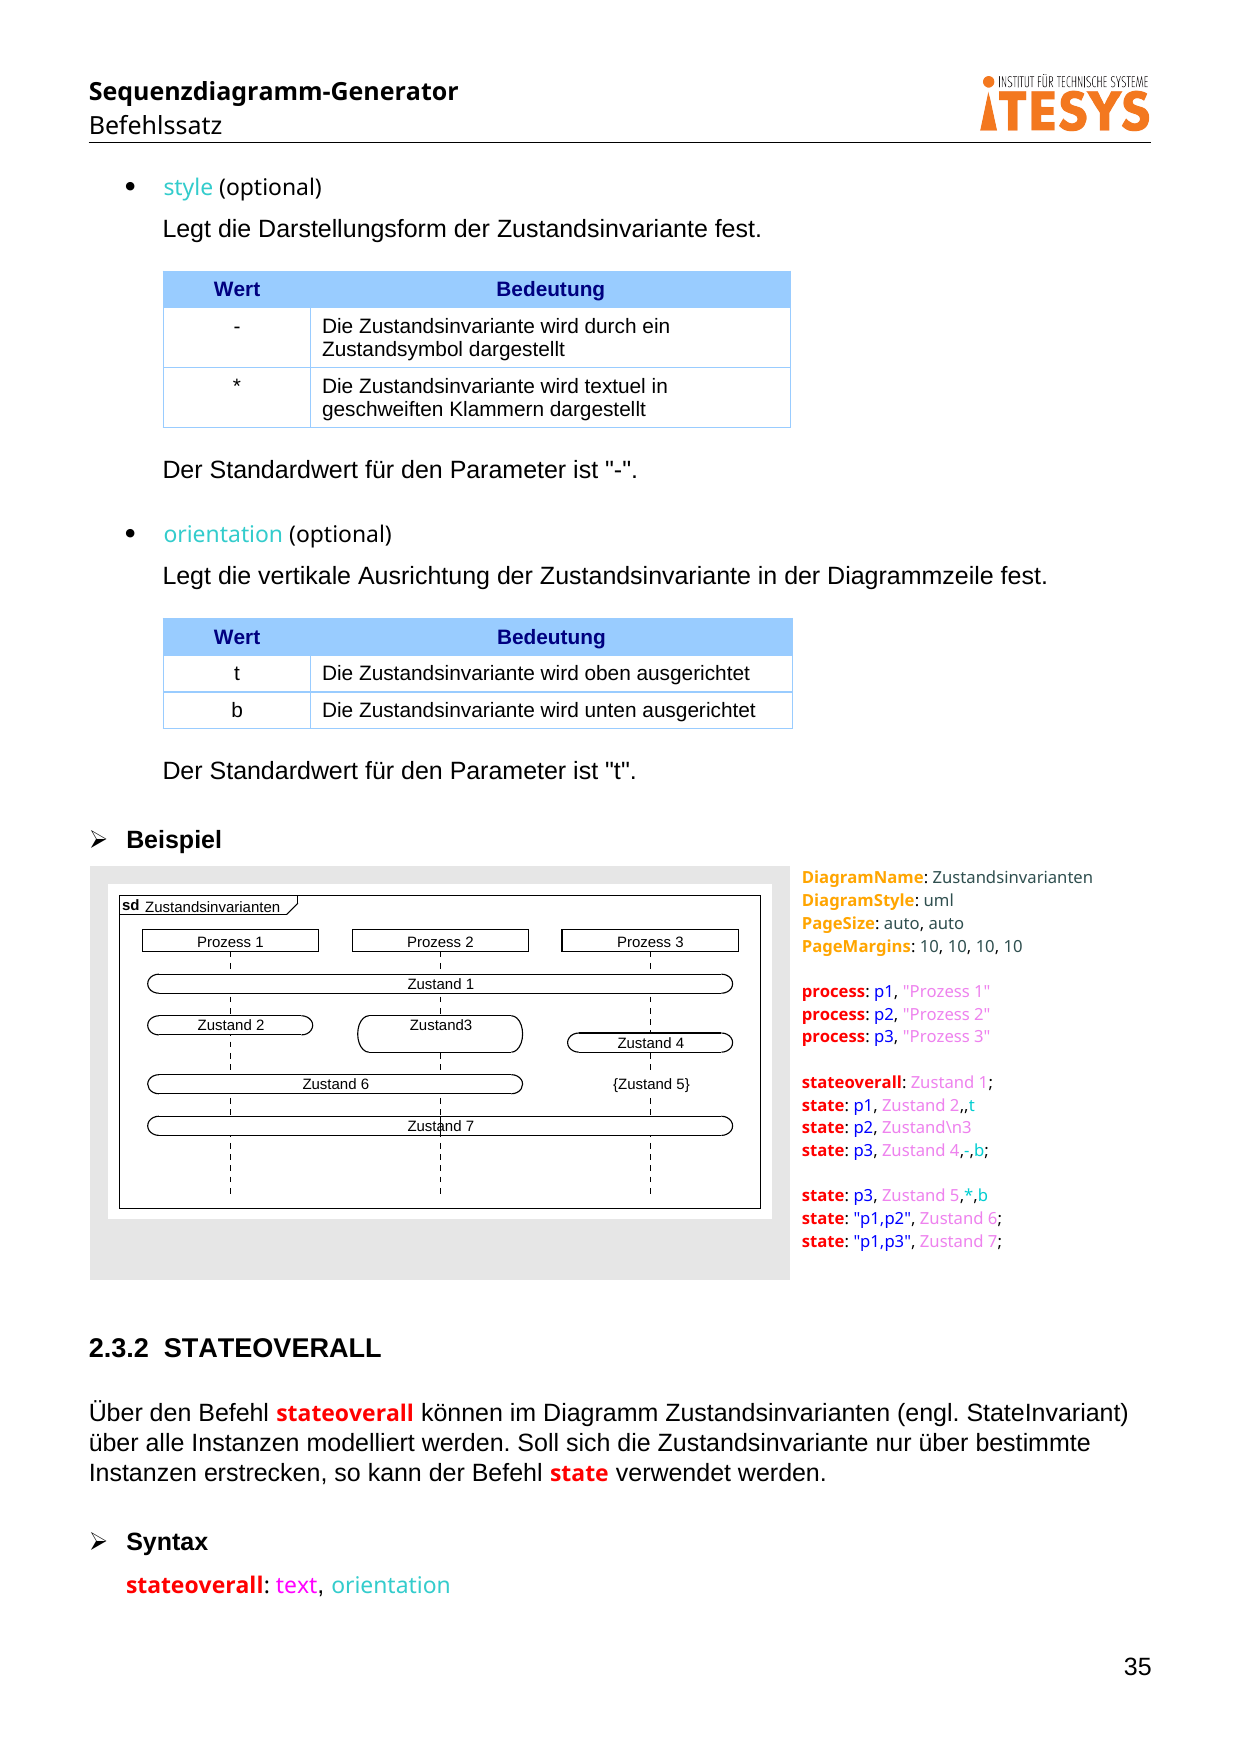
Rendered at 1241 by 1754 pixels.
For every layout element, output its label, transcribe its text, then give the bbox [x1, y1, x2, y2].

table_cell Die Zustandsinvariante wird oben ausgerichtet [311, 656, 792, 691]
table_header DiagramName: Zustandsinvarianten DiagramStyle: uml PageSize: auto, auto PageMargins: 10, 10, 10, 10 process: p1, "Prozess 1" process: p2, "Prozess 2" process: p3, "Prozess 3" stateoverall: Zustand 1; state: p1, Zustand 2,,t state: p2, Zustand\n3 state: p3, Zustand 4,-,b; state: p3, Zustand 5,*,b state: "p1,p2", Zustand 6; state: "p1,p3", Zustand 7; [790, 866, 1151, 1280]
text Der Standardwert für den Parameter ist "t". [162, 757, 1152, 785]
table_cell Die Zustandsinvariante wird textuel in geschweiften Klammern dargestellt [311, 368, 790, 427]
table_header Wert [164, 272, 310, 307]
table_cell Die Zustandsinvariante wird durch ein Zustandsymbol dargestellt [311, 308, 790, 367]
text Legt die Darstellungsform der Zustandsinvariante fest. [162, 215, 1152, 243]
table_cell Die Zustandsinvariante wird unten ausgerichtet [311, 693, 792, 728]
table_cell b [164, 693, 310, 728]
table_cell * [164, 368, 310, 427]
text Der Standardwert für den Parameter ist "-". [162, 456, 1152, 484]
text stateoverall: text, orientation [88, 1569, 1152, 1600]
table_header Bedeutung [311, 272, 790, 307]
list style (optional) [126, 171, 1152, 202]
text Über den Befehl stateoverall können im Diagramm Zustandsinvarianten (engl. StateInvariant) über alle Instanzen modelliert werden. Soll sich die Zustandsinvariante nur über bestimmte Instanzen erstrecken, so kann der Befehl state verwendet werden. [88, 1397, 1152, 1488]
table_cell t [164, 656, 310, 691]
list Syntax [88, 1528, 1152, 1556]
table_header Bedeutung [311, 619, 792, 655]
table_header [90, 866, 790, 1280]
subtitle STATEOVERALL [88, 1333, 1152, 1363]
table_cell - [164, 308, 310, 367]
list Beispiel [88, 826, 1152, 853]
list orientation (optional) [126, 518, 1152, 549]
text Legt die vertikale Ausrichtung der Zustandsinvariante in der Diagrammzeile fest. [162, 562, 1152, 590]
picture [979, 73, 1151, 132]
table_header Wert [164, 619, 310, 655]
